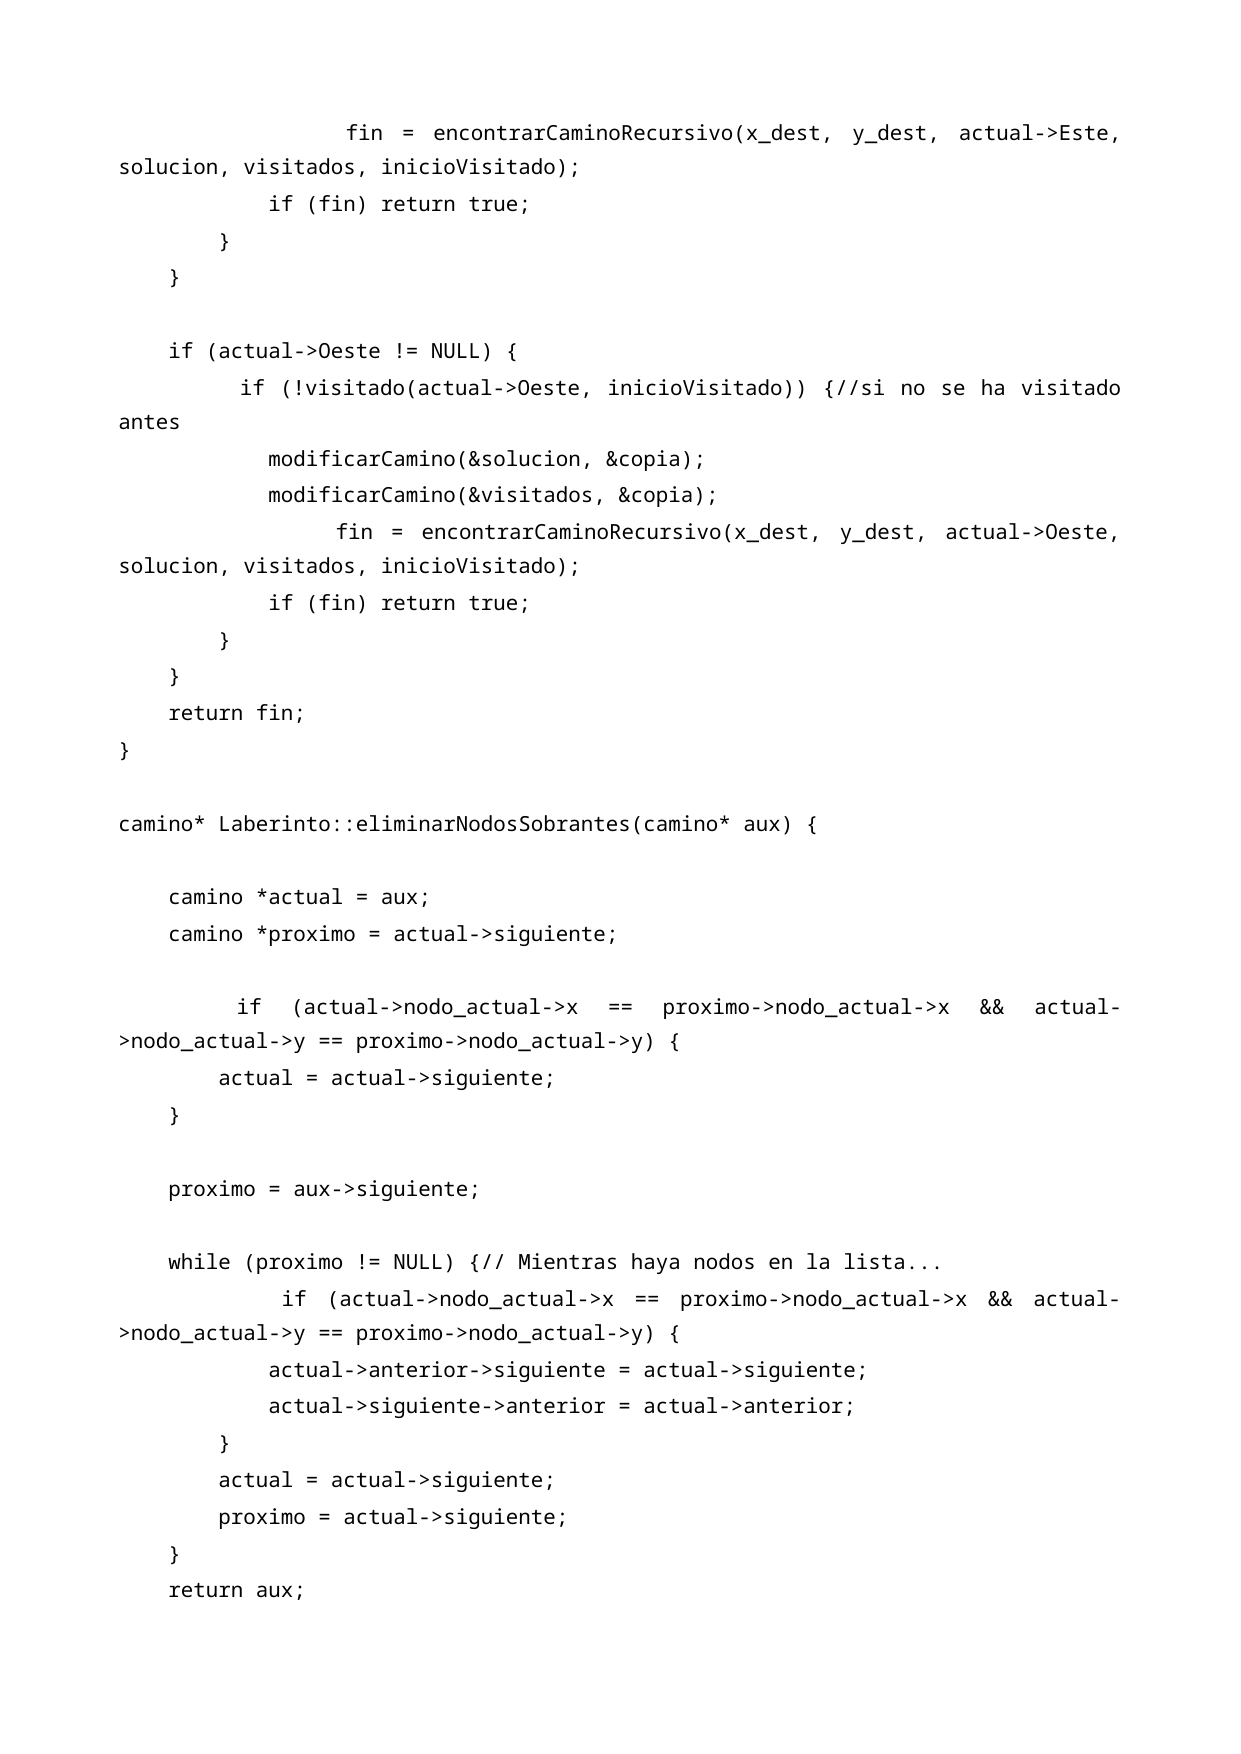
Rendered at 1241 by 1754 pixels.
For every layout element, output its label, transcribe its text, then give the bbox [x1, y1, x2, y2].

text } [118, 1428, 1122, 1457]
text proximo = aux->siguiente; [118, 1174, 1122, 1202]
text while (proximo != NULL) {// Mientras haya nodos en la lista... [118, 1247, 1122, 1276]
text if (fin) return true; [118, 189, 1122, 217]
text camino *actual = aux; [118, 882, 1122, 911]
text actual = actual->siguiente; [118, 1465, 1122, 1493]
text } [118, 1539, 1122, 1567]
text fin = encontrarCaminoRecursivo(x_dest, y_dest, actual->Oeste, solucion, visitados, inicioVisitado); [118, 517, 1122, 580]
text camino *proximo = actual->siguiente; [118, 919, 1122, 947]
text actual = actual->siguiente; [118, 1063, 1122, 1092]
text actual->anterior->siguiente = actual->siguiente; [118, 1355, 1122, 1383]
text if (actual->nodo_actual->x == proximo->nodo_actual->x && actual->nodo_actual->y == proximo->nodo_actual->y) { [118, 992, 1122, 1055]
text camino* Laberinto::eliminarNodosSobrantes(camino* aux) { [118, 809, 1122, 837]
text proximo = actual->siguiente; [118, 1502, 1122, 1530]
text modificarCamino(&visitados, &copia); [118, 480, 1122, 509]
text return fin; [118, 698, 1122, 727]
text fin = encontrarCaminoRecursivo(x_dest, y_dest, actual->Este, solucion, visitados, inicioVisitado); [118, 118, 1122, 181]
text if (fin) return true; [118, 588, 1122, 616]
text } [118, 1100, 1122, 1128]
text if (actual->Oeste != NULL) { [118, 336, 1122, 364]
text } [118, 662, 1122, 690]
text } [118, 625, 1122, 653]
text if (actual->nodo_actual->x == proximo->nodo_actual->x && actual->nodo_actual->y == proximo->nodo_actual->y) { [118, 1284, 1122, 1346]
text } [118, 226, 1122, 254]
text return aux; [118, 1575, 1122, 1604]
text } [118, 735, 1122, 763]
text } [118, 262, 1122, 291]
text if (!visitado(actual->Oeste, inicioVisitado)) {//si no se ha visitado antes [118, 373, 1122, 435]
text modificarCamino(&solucion, &copia); [118, 444, 1122, 472]
text actual->siguiente->anterior = actual->anterior; [118, 1392, 1122, 1420]
